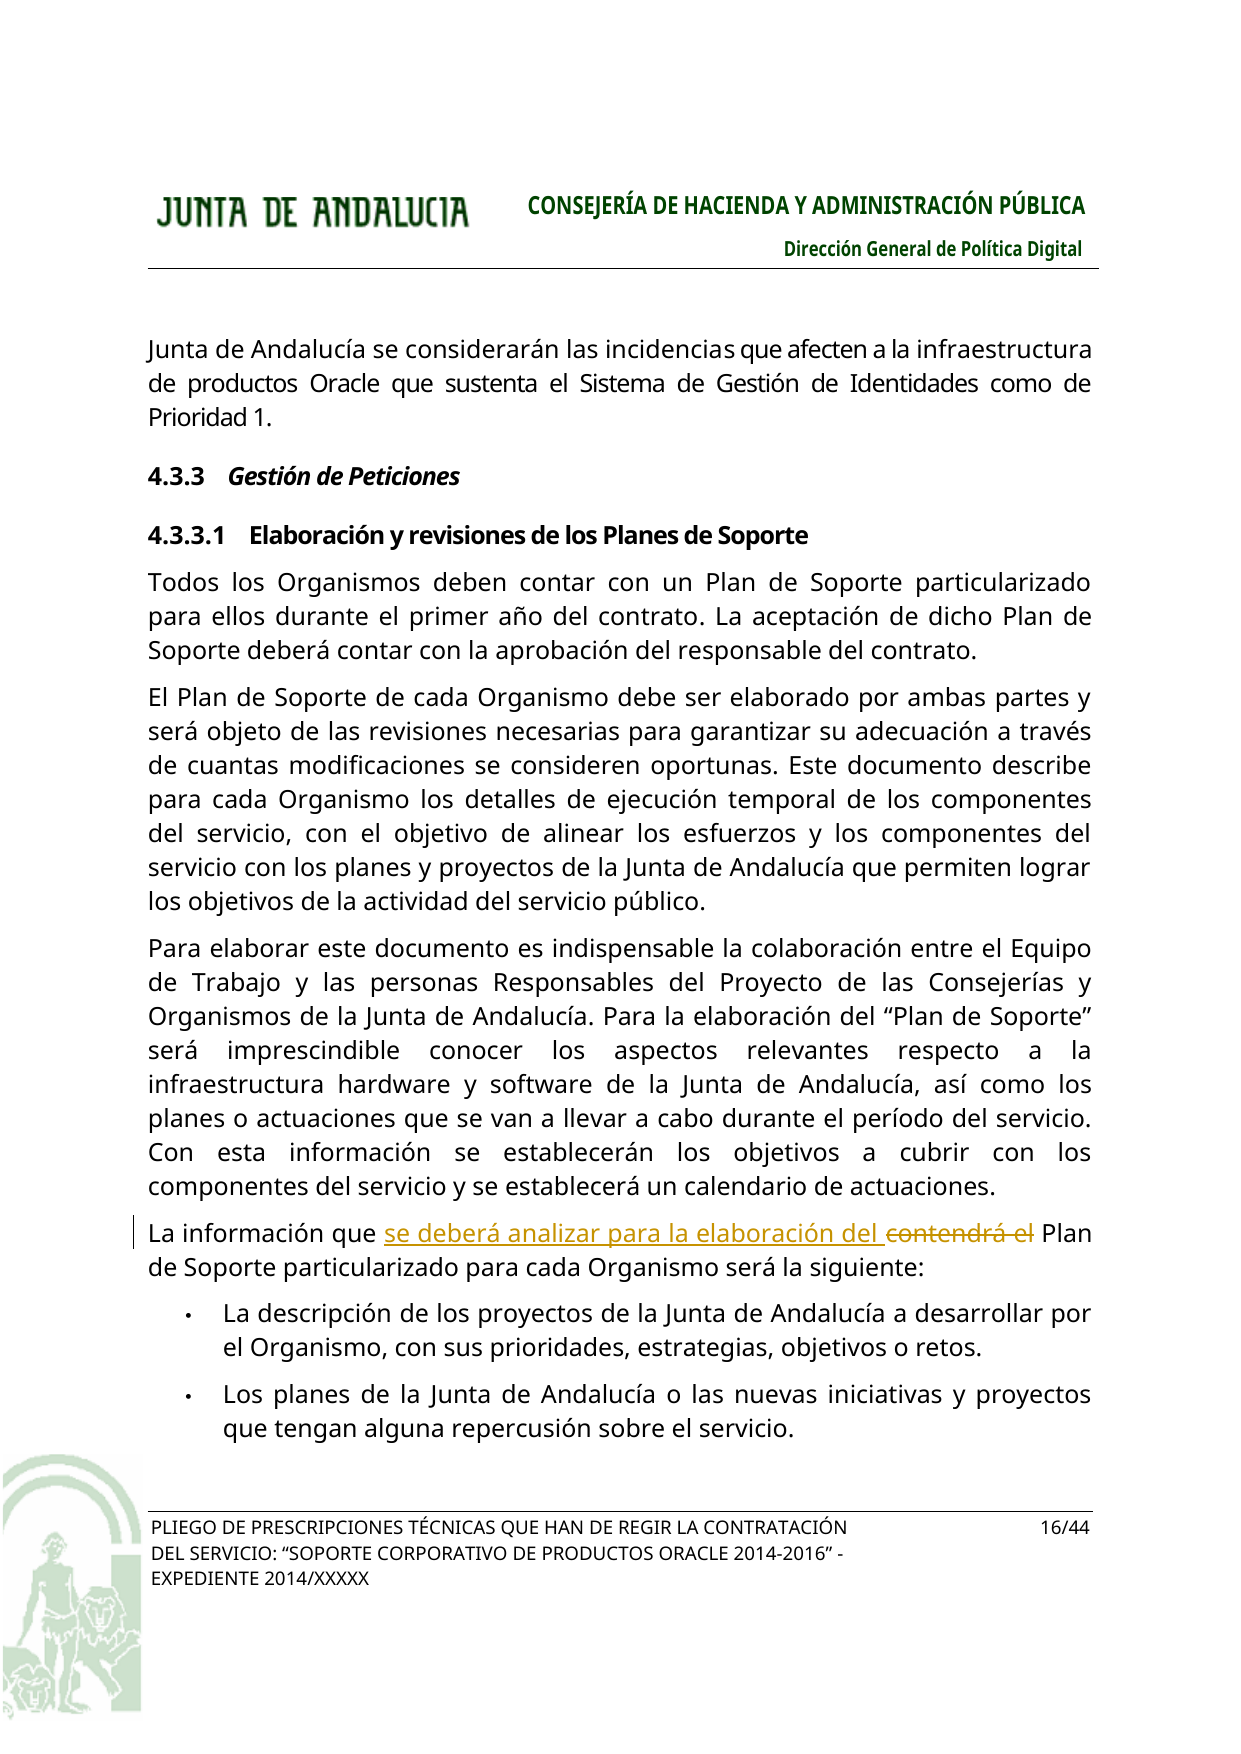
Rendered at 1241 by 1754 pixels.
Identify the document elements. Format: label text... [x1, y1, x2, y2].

picture [2, 1454, 144, 1722]
subtitle Gestión de Peticiones [148, 459, 1093, 493]
list Los planes de la Junta de Andalucía o las nuevas iniciativas y proyectos que tengan alguna repercusión sobre el servicio. [185, 1376, 1093, 1444]
text Junta de Andalucía se considerarán las incidencias que afecten a la infraestructura de productos Oracle que sustenta el Sistema de Gestión de Identidades como de Prioridad 1. [148, 332, 1093, 434]
text El Plan de Soporte de cada Organismo debe ser elaborado por ambas partes y será objeto de las revisiones necesarias para garantizar su adecuación a través de cuantas modificaciones se consideren oportunas. Este documento describe para cada Organismo los detalles de ejecución temporal de los componentes del servicio, con el objetivo de alinear los esfuerzos y los componentes del servicio con los planes y proyectos de la Junta de Andalucía que permiten lograr los objetivos de la actividad del servicio público. [148, 679, 1093, 918]
list La descripción de los proyectos de la Junta de Andalucía a desarrollar por el Organismo, con sus prioridades, estrategias, objetivos o retos. [185, 1296, 1093, 1364]
text La información que se deberá analizar para la elaboración del Plan de Soporte particularizado para cada Organismo será la siguiente: [148, 1215, 1093, 1283]
text Todos los Organismos deben contar con un Plan de Soporte particularizado para ellos durante el primer año del contrato. La aceptación de dicho Plan de Soporte deberá contar con la aprobación del responsable del contrato. [148, 564, 1093, 667]
subtitle Elaboración y revisiones de los Planes de Soporte [148, 518, 1093, 552]
text Para elaborar este documento es indispensable la colaboración entre el Equipo de Trabajo y las personas Responsables del Proyecto de las Consejerías y Organismos de la Junta de Andalucía. Para la elaboración del “Plan de Soporte” será imprescindible conocer los aspectos relevantes respecto a la infraestructura hardware y software de la Junta de Andalucía, así como los planes o actuaciones que se van a llevar a cabo durante el período del servicio. Con esta información se establecerán los objetivos a cubrir con los componentes del servicio y se establecerá un calendario de actuaciones. [148, 930, 1093, 1203]
picture [156, 197, 471, 229]
